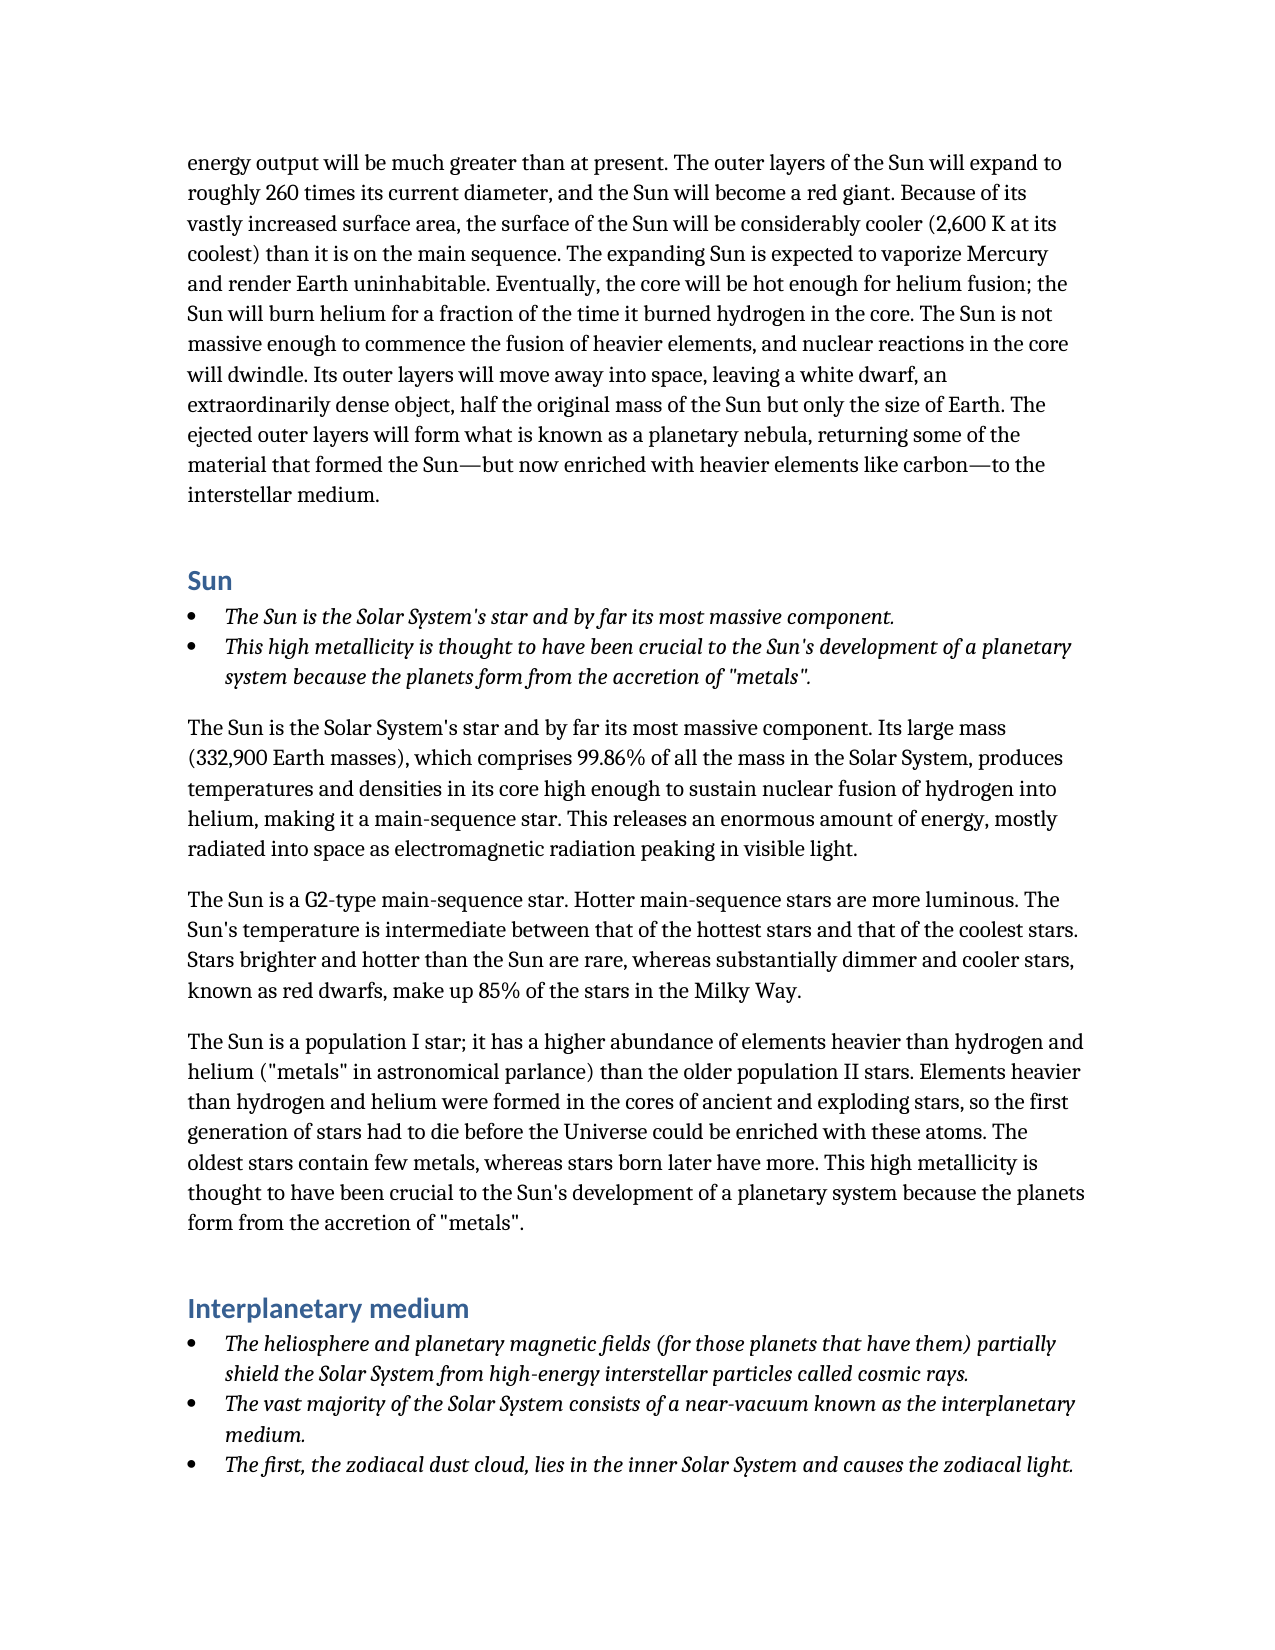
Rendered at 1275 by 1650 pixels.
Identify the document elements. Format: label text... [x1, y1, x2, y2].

text The Sun is a population I star; it has a higher abundance of elements heavier than hydrogen and helium ("metals" in astronomical parlance) than the older population II stars. Elements heavier than hydrogen and helium were formed in the cores of ancient and exploding stars, so the first generation of stars had to die before the Universe could be enriched with these atoms. The oldest stars contain few metals, whereas stars born later have more. This high metallicity is thought to have been crucial to the Sun's development of a planetary system because the planets form from the accretion of "metals". [187, 1028, 1087, 1236]
subtitle Sun [187, 562, 1087, 598]
text The Sun is the Solar System's star and by far its most massive component. Its large mass (332,900 Earth masses), which comprises 99.86% of all the mass in the Solar System, produces temperatures and densities in its core high enough to sustain nuclear fusion of hydrogen into helium, making it a main-sequence star. This releases an enormous amount of energy, mostly radiated into space as electromagnetic radiation peaking in visible light. [187, 715, 1087, 862]
list The heliosphere and planetary magnetic fields (for those planets that have them) partially shield the Solar System from high-energy interstellar particles called cosmic rays. [187, 1331, 1087, 1387]
list This high metallicity is thought to have been crucial to the Sun's development of a planetary system because the planets form from the accretion of "metals". [187, 634, 1087, 690]
text energy output will be much greater than at present. The outer layers of the Sun will expand to roughly 260 times its current diameter, and the Sun will become a red giant. Because of its vastly increased surface area, the surface of the Sun will be considerably cooler (2,600 K at its coolest) than it is on the main sequence. The expanding Sun is expected to vaporize Mercury and render Earth uninhabitable. Eventually, the core will be hot enough for helium fusion; the Sun will burn helium for a fraction of the time it burned hydrogen in the core. The Sun is not massive enough to commence the fusion of heavier elements, and nuclear reactions in the core will dwindle. Its outer layers will move away into space, leaving a white dwarf, an extraordinarily dense object, half the original mass of the Sun but only the size of Earth. The ejected outer layers will form what is known as a planetary nebula, returning some of the material that formed the Sun—but now enriched with heavier elements like carbon—to the interstellar medium. [187, 150, 1087, 509]
subtitle Interplanetary medium [187, 1290, 1087, 1326]
list The first, the zodiacal dust cloud, lies in the inner Solar System and causes the zodiacal light. [187, 1452, 1087, 1478]
list The vast majority of the Solar System consists of a near-vacuum known as the interplanetary medium. [187, 1391, 1087, 1448]
text The Sun is a G2-type main-sequence star. Hotter main-sequence stars are more luminous. The Sun's temperature is intermediate between that of the hottest stars and that of the coolest stars. Stars brighter and hotter than the Sun are rare, whereas substantially dimmer and cooler stars, known as red dwarfs, make up 85% of the stars in the Milky Way. [187, 887, 1087, 1004]
list The Sun is the Solar System's star and by far its most massive component. [187, 603, 1087, 630]
